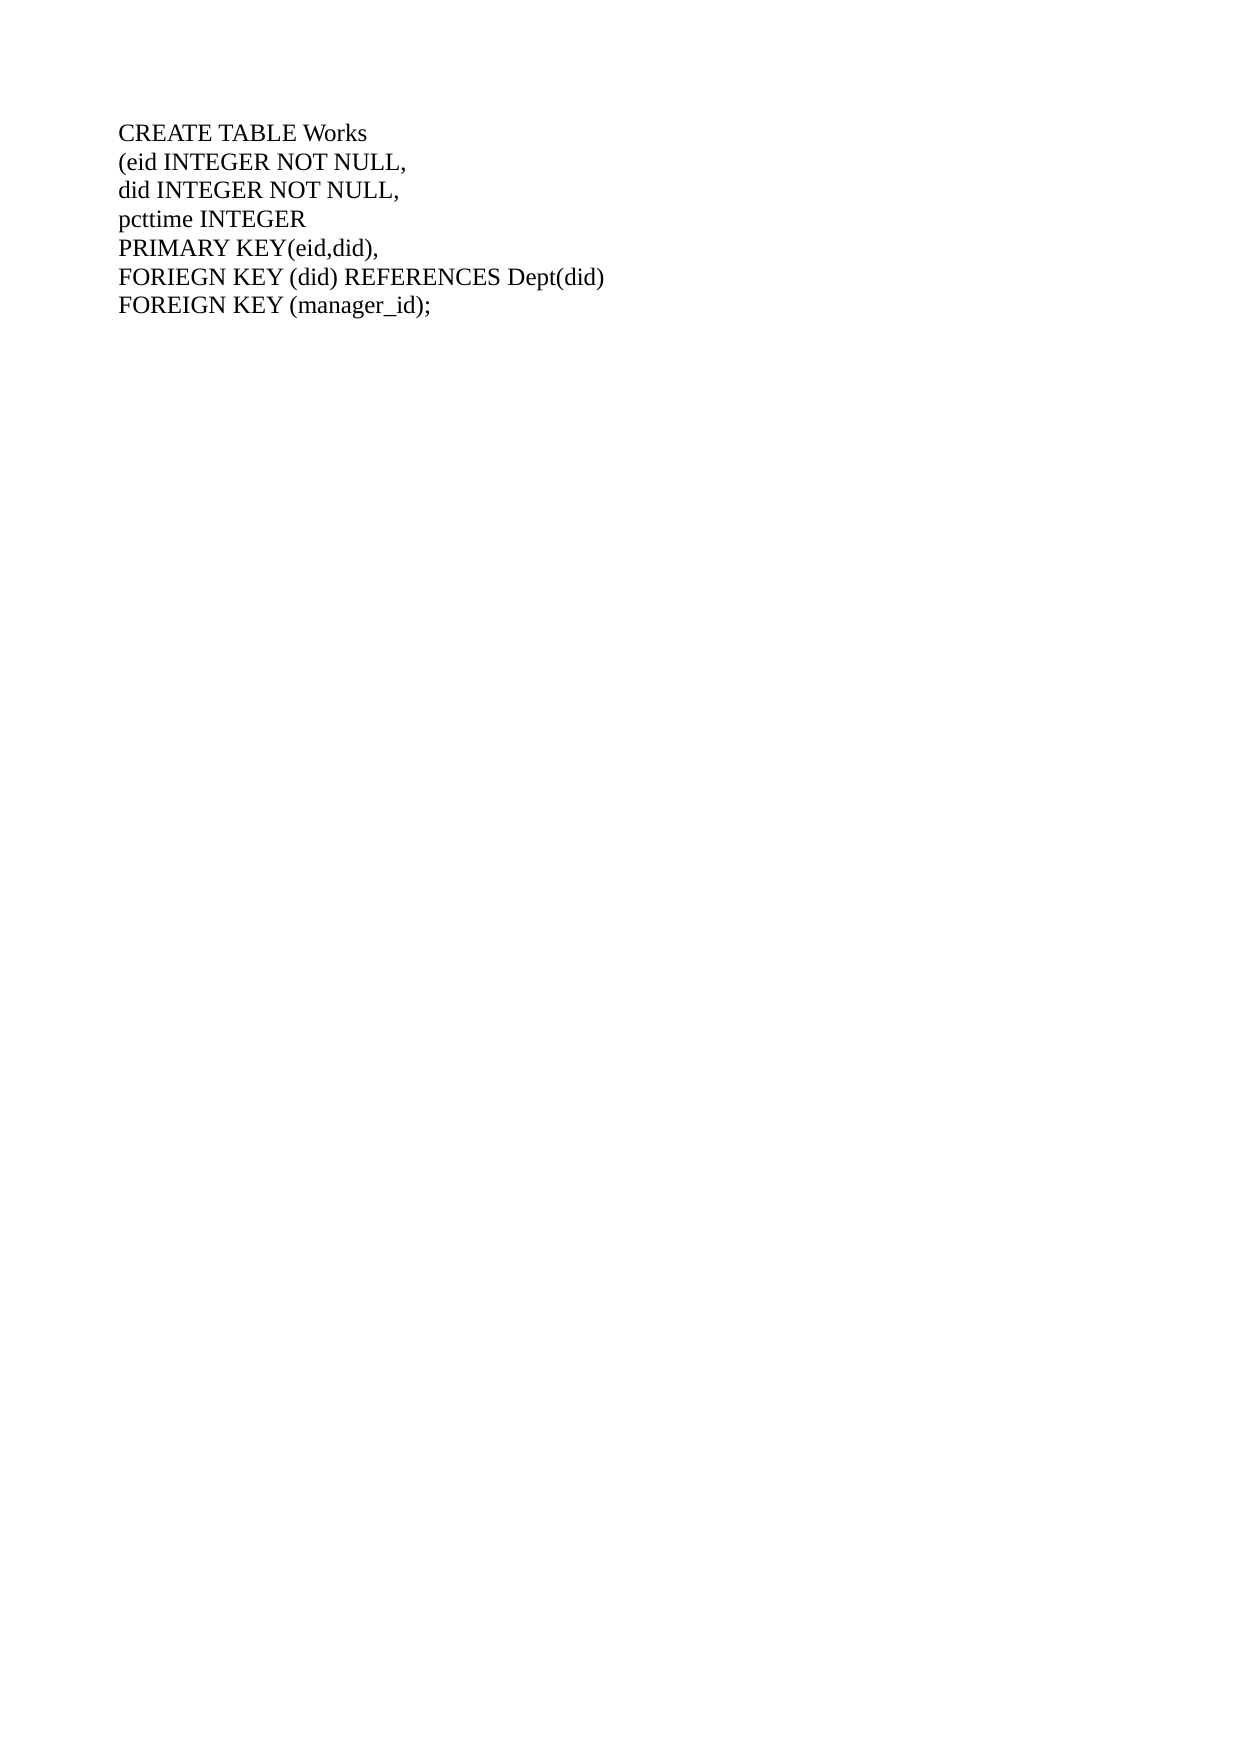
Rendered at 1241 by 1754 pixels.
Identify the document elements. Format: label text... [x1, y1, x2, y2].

text (eid INTEGER NOT NULL, [118, 147, 1122, 176]
text FORIEGN KEY (did) REFERENCES Dept(did) [118, 262, 1122, 291]
text FOREIGN KEY (manager_id); [118, 291, 1122, 319]
text CREATE TABLE Works [118, 118, 1122, 147]
text did INTEGER NOT NULL, [118, 176, 1122, 204]
text PRIMARY KEY(eid,did), [118, 233, 1122, 262]
text pcttime INTEGER [118, 204, 1122, 233]
